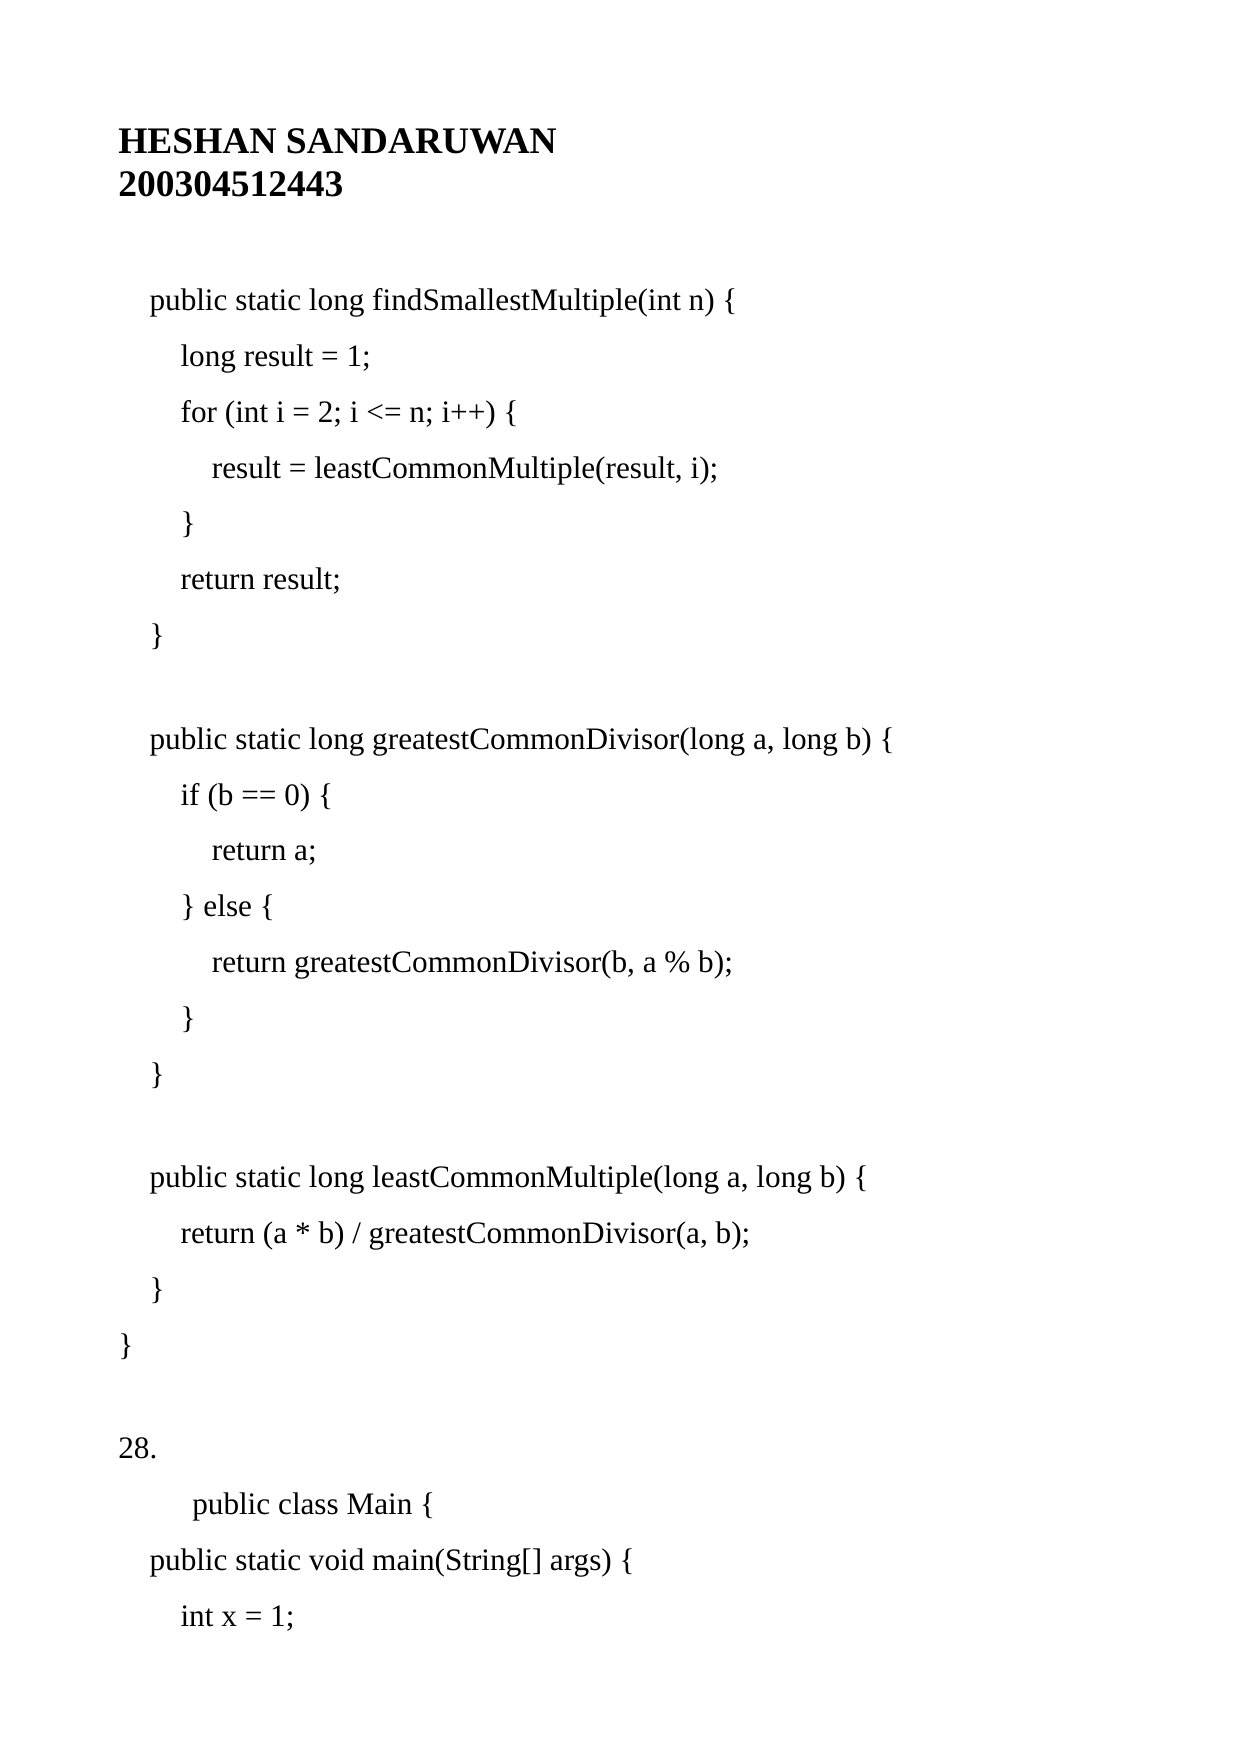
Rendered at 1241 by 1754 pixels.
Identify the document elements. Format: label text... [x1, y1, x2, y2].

text int x = 1; [118, 1597, 1122, 1633]
text if (b == 0) { [118, 776, 1122, 812]
text } [118, 505, 1122, 541]
text public class Main { [118, 1485, 1122, 1521]
text public static long greatestCommonDivisor(long a, long b) { [118, 720, 1122, 756]
text } [118, 1326, 1122, 1362]
text } [118, 1270, 1122, 1306]
text result = leastCommonMultiple(result, i); [118, 449, 1122, 485]
text 28. [118, 1429, 1122, 1465]
text } [118, 616, 1122, 652]
text return greatestCommonDivisor(b, a % b); [118, 943, 1122, 979]
text return (a * b) / greatestCommonDivisor(a, b); [118, 1214, 1122, 1250]
text for (int i = 2; i <= n; i++) { [118, 393, 1122, 429]
text } else { [118, 887, 1122, 923]
text public static long findSmallestMultiple(int n) { [118, 281, 1122, 317]
text long result = 1; [118, 337, 1122, 373]
text return a; [118, 832, 1122, 867]
text } [118, 1055, 1122, 1091]
text public static long leastCommonMultiple(long a, long b) { [118, 1158, 1122, 1194]
text return result; [118, 561, 1122, 597]
text public static void main(String[] args) { [118, 1541, 1122, 1577]
text } [118, 999, 1122, 1035]
